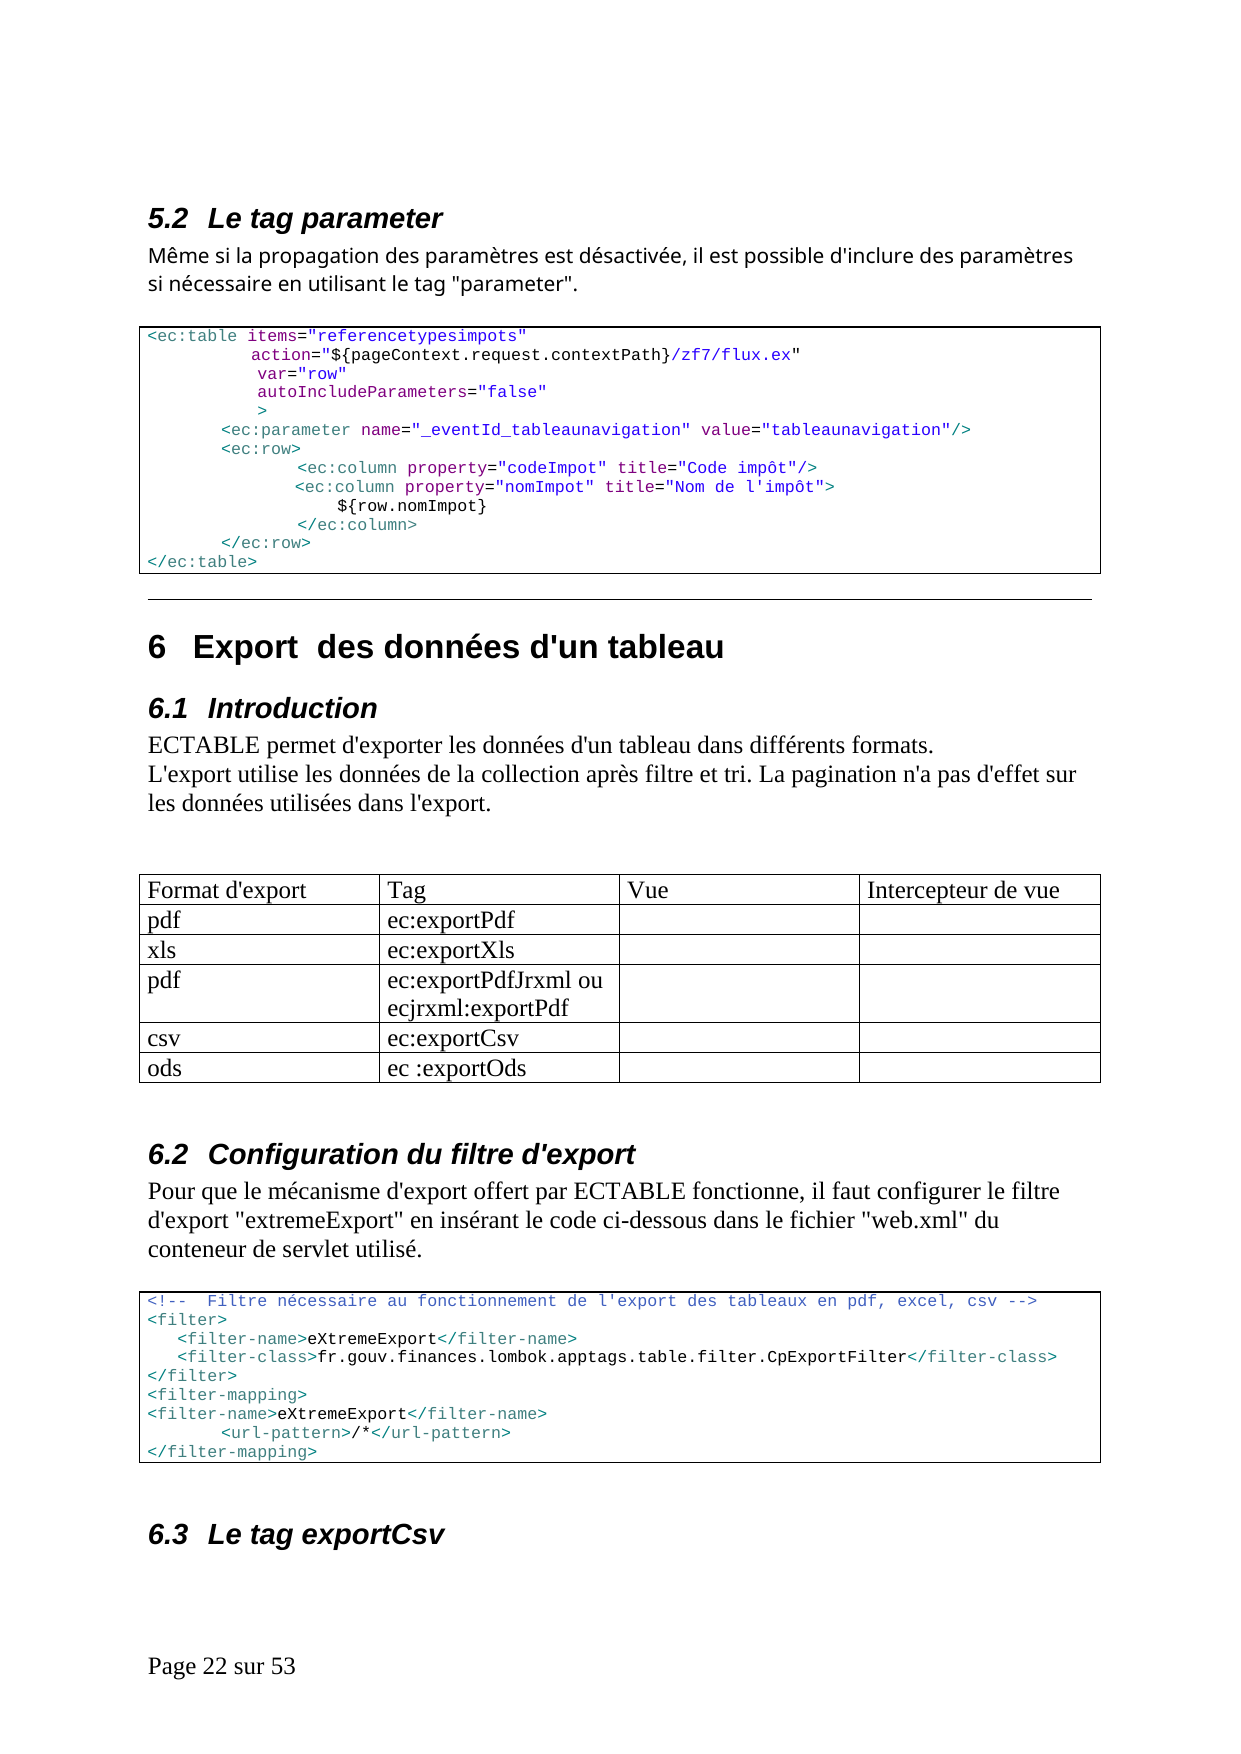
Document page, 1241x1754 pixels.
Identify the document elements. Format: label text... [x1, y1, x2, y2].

subtitle Configuration du filtre d'export [148, 1137, 1092, 1170]
table_cell ods [140, 1053, 379, 1082]
table_cell [860, 935, 1100, 964]
table_cell [620, 1053, 859, 1082]
table_cell ec:exportXls [380, 935, 619, 964]
table_cell ec :exportOds [380, 1053, 619, 1082]
subtitle Introduction [148, 691, 1092, 724]
table_cell [860, 1053, 1100, 1082]
table_cell ec:exportCsv [380, 1023, 619, 1052]
table_header Tag [380, 875, 619, 904]
subtitle Le tag exportCsv [148, 1517, 1092, 1551]
text ECTABLE permet d'exporter les données d'un tableau dans différents formats. [148, 731, 1092, 759]
table_cell xls [140, 935, 379, 964]
table_cell [860, 965, 1100, 1022]
table_cell [620, 965, 859, 1022]
table_cell [620, 1023, 859, 1052]
subtitle Le tag parameter [148, 201, 1092, 235]
subtitle Export des données d'un tableau [148, 627, 1092, 666]
text Pour que le mécanisme d'export offert par ECTABLE fonctionne, il faut configurer le filtre d'export "extremeExport" en insérant le code ci-dessous dans le fichier "web.xml" du conteneur de servlet utilisé. [148, 1176, 1092, 1263]
table_header Format d'export [140, 875, 379, 904]
table_header Vue [620, 875, 859, 904]
table_header <!-- Filtre nécessaire au fonctionnement de l'export des tableaux en pdf, excel, csv --> <filter> <filter-name>eXtremeExport</filter-name> <filter-class>fr.gouv.finances.lombok.apptags.table.filter.CpExportFilter</filter-class> </filter> <filter-mapping> <filter-name>eXtremeExport</filter-name> <url-pattern>/*</url-pattern> </filter-mapping> [140, 1293, 1100, 1462]
table_header Intercepteur de vue [860, 875, 1100, 904]
table_header <ec:table items="referencetypesimpots" action="${pageContext.request.contextPath}/zf7/flux.ex" var="row" autoIncludeParameters="false" > <ec:parameter name="_eventId_tableaunavigation" value="tableaunavigation"/> <ec:row> <ec:column property="codeImpot" title="Code impôt"/> <ec:column property="nomImpot" title="Nom de l'impôt"> ${row.nomImpot} </ec:column> </ec:row> </ec:table> [140, 328, 1100, 573]
table_cell [860, 1023, 1100, 1052]
table_cell pdf [140, 905, 379, 934]
text L'export utilise les données de la collection après filtre et tri. La pagination n'a pas d'effet sur les données utilisées dans l'export. [148, 759, 1092, 817]
table_cell [620, 935, 859, 964]
table_cell [860, 905, 1100, 934]
table_cell pdf [140, 965, 379, 1022]
table_cell csv [140, 1023, 379, 1052]
text Même si la propagation des paramètres est désactivée, il est possible d'inclure des paramètres si nécessaire en utilisant le tag "parameter". [148, 241, 1092, 298]
table_cell ec:exportPdfJrxml ou ecjrxml:exportPdf [380, 965, 619, 1022]
table_cell ec:exportPdf [380, 905, 619, 934]
table_cell [620, 905, 859, 934]
